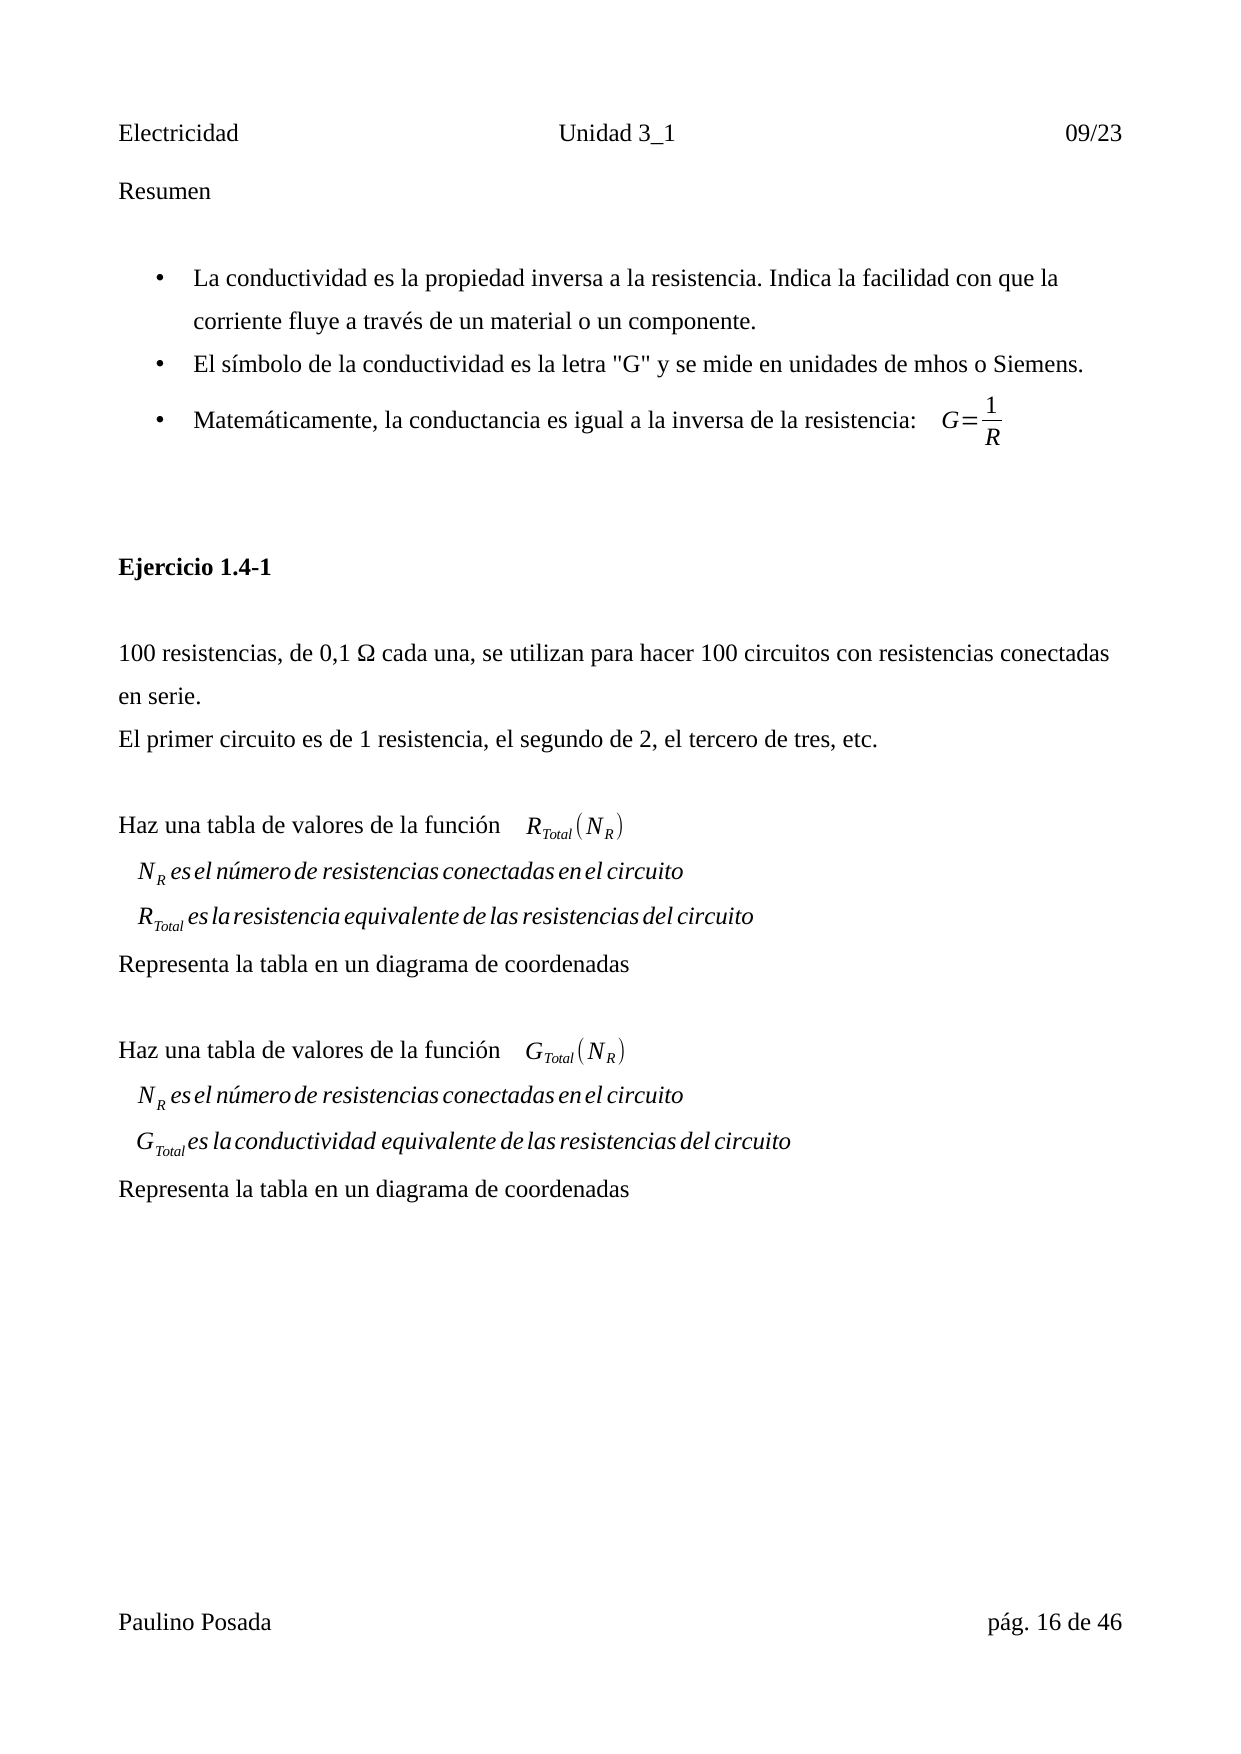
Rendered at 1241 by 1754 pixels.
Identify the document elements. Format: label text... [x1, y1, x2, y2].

text Haz una tabla de valores de la función [118, 810, 1122, 843]
text 100 resistencias, de 0,1 Ω cada una, se utilizan para hacer 100 circuitos con resistencias conectadas en serie. [118, 638, 1122, 710]
text Haz una tabla de valores de la función [118, 1035, 1122, 1068]
text Resumen [118, 176, 1122, 205]
text El primer circuito es de 1 resistencia, el segundo de 2, el tercero de tres, etc. [118, 724, 1122, 753]
text Representa la tabla en un diagrama de coordenadas [118, 949, 1122, 978]
list El símbolo de la conductividad es la letra "G" y se mide en unidades de mhos o Siemens. [156, 349, 1122, 378]
list Matemáticamente, la conductancia es igual a la inversa de la resistencia: [156, 392, 1122, 451]
list La conductividad es la propiedad inversa a la resistencia. Indica la facilidad con que la corriente fluye a través de un material o un componente. [156, 263, 1122, 334]
text Representa la tabla en un diagrama de coordenadas [118, 1174, 1122, 1202]
text Ejercicio 1.4-1 [118, 552, 1122, 580]
